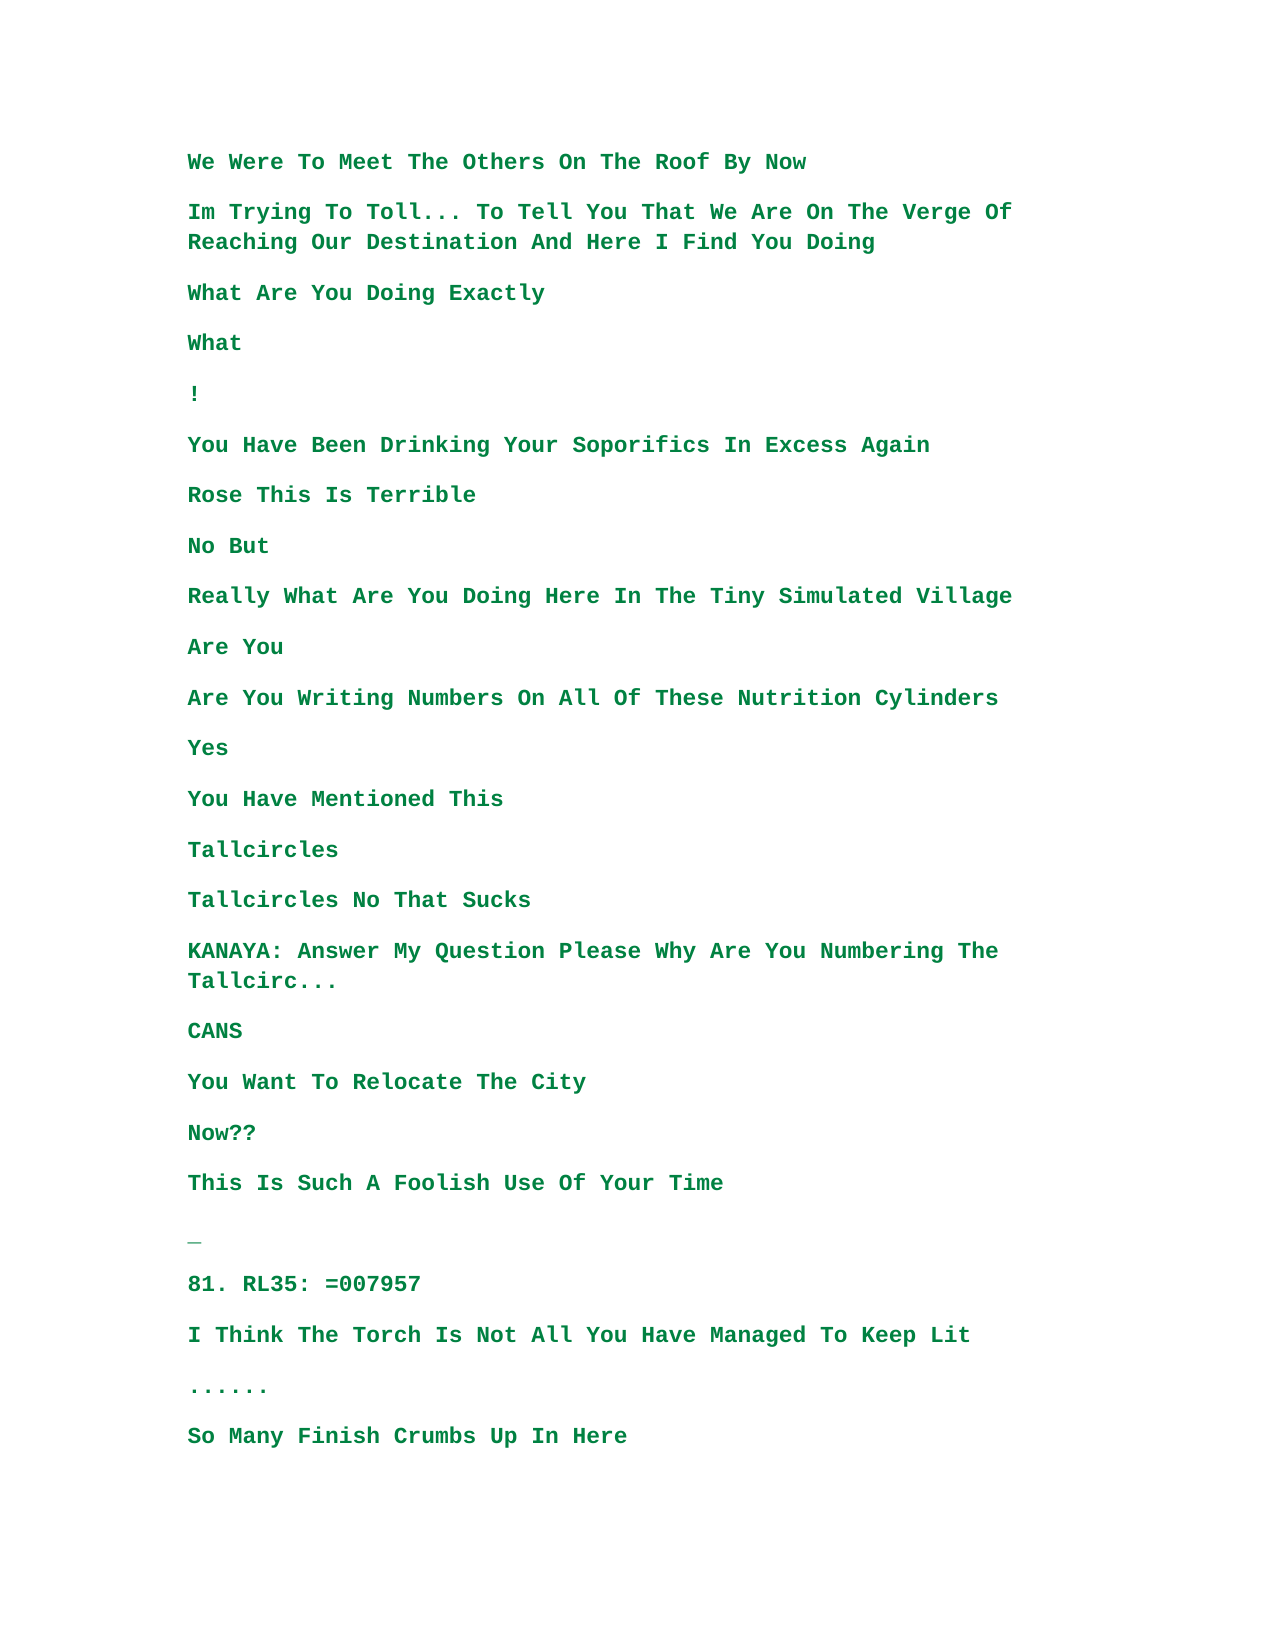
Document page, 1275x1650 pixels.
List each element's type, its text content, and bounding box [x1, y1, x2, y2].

text This Is Such A Foolish Use Of Your Time [187, 1171, 1087, 1197]
text You Have Been Drinking Your Soporifics In Excess Again [187, 433, 1087, 459]
text Are You Writing Numbers On All Of These Nutrition Cylinders [187, 686, 1087, 712]
text We Were To Meet The Others On The Roof By Now [187, 150, 1087, 176]
text What Are You Doing Exactly [187, 281, 1087, 307]
text Really What Are You Doing Here In The Tiny Simulated Village [187, 585, 1087, 611]
text Im Trying To Toll... To Tell You That We Are On The Verge Of Reaching Our Destination And Here I Find You Doing [187, 201, 1087, 256]
text What [187, 332, 1087, 358]
text CANS [187, 1019, 1087, 1046]
text Now?? [187, 1121, 1087, 1147]
text Yes [187, 737, 1087, 763]
text So Many Finish Crumbs Up In Here [187, 1424, 1087, 1451]
text No But [187, 534, 1087, 560]
text _ [187, 1222, 1087, 1248]
text I Think The Torch Is Not All You Have Managed To Keep Lit [187, 1323, 1087, 1349]
text ! [187, 382, 1087, 408]
text Tallcircles No That Sucks [187, 888, 1087, 914]
text ...... [187, 1374, 1087, 1400]
text Tallcircles [187, 838, 1087, 864]
text Rose This Is Terrible [187, 483, 1087, 509]
text KANAYA: Answer My Question Please Why Are You Numbering The Tallcirc... [187, 939, 1087, 995]
text 81. RL35: =007957 [187, 1273, 1087, 1299]
text Are You [187, 635, 1087, 661]
text You Want To Relocate The City [187, 1070, 1087, 1096]
text You Have Mentioned This [187, 787, 1087, 813]
